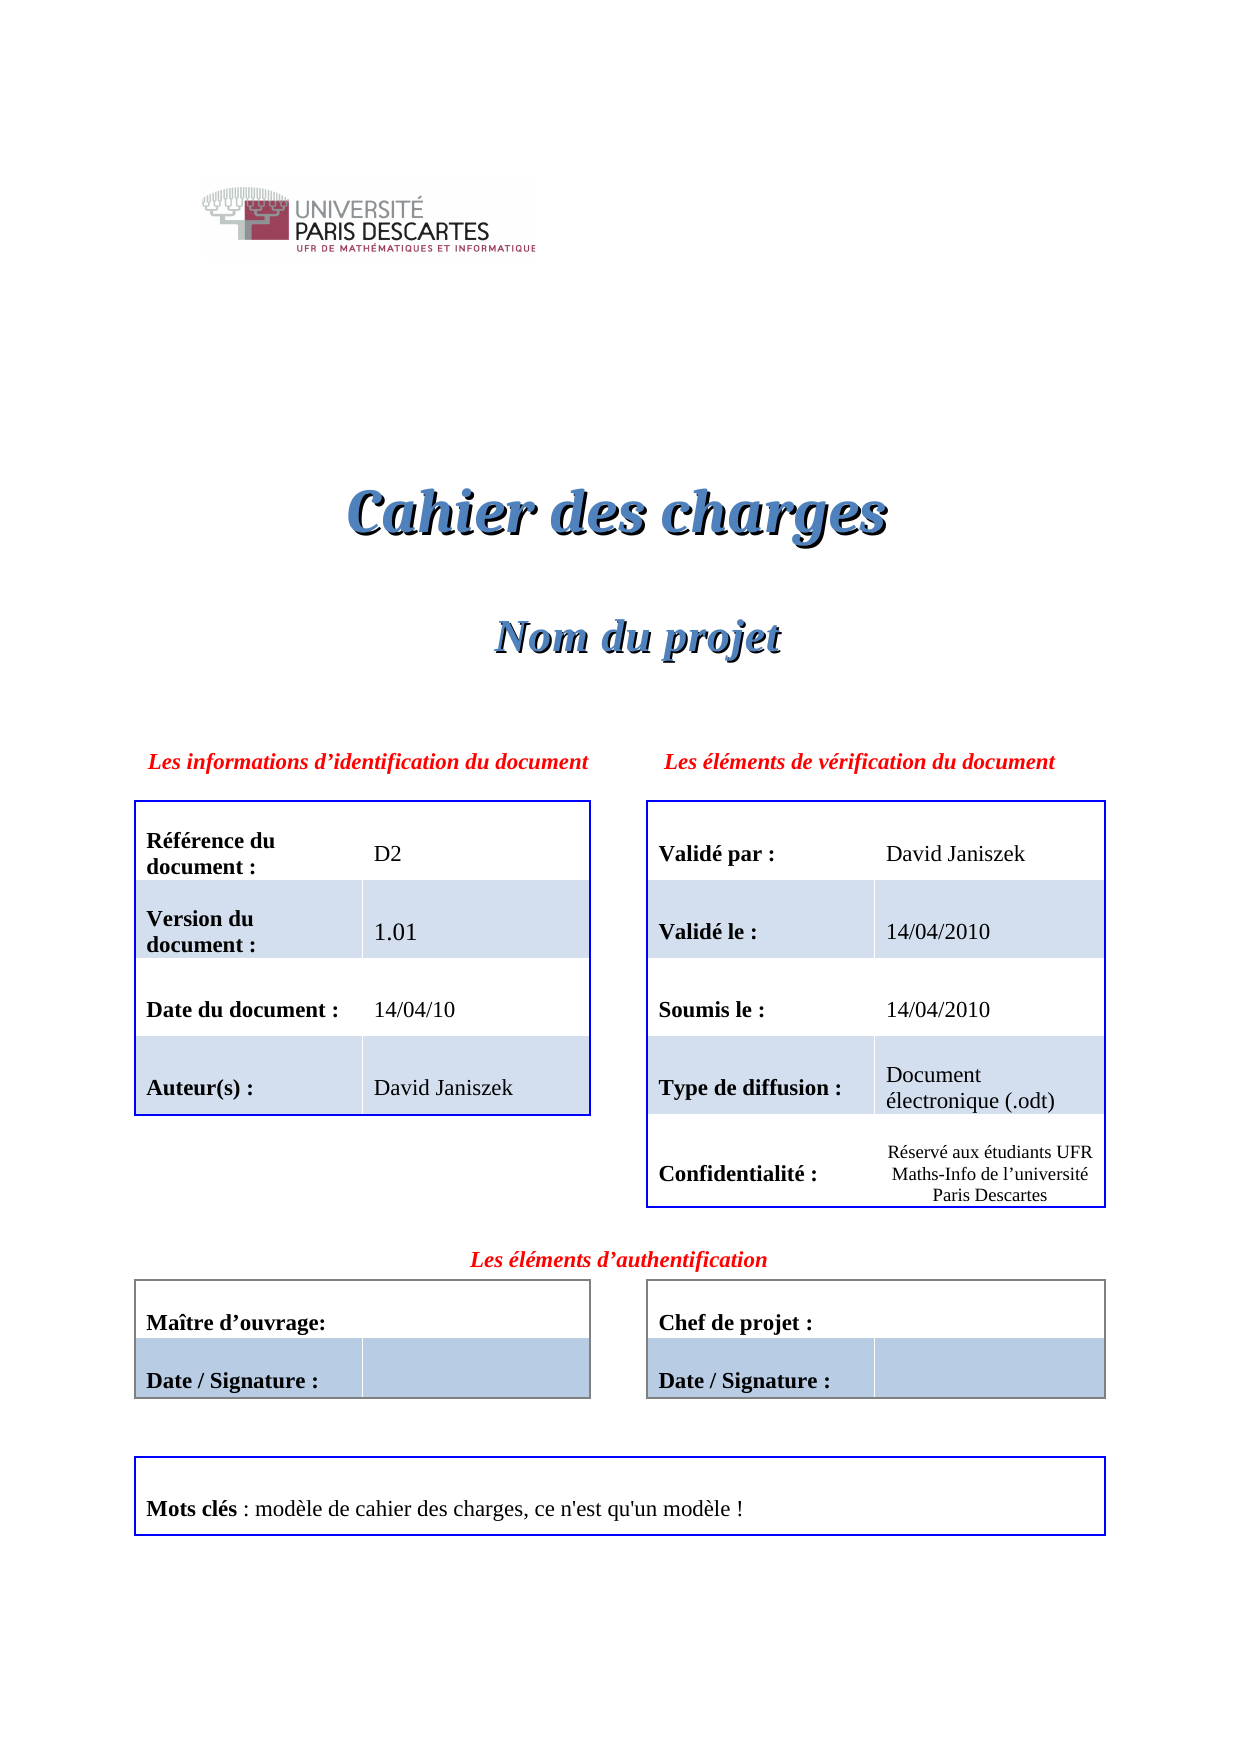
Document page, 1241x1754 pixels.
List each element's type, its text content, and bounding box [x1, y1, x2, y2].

table_cell Auteur(s) : [136, 1036, 362, 1114]
table_header [591, 800, 646, 879]
table_header Référence du document : [136, 802, 362, 879]
table_cell Validé le : [648, 880, 874, 958]
table_cell [363, 1206, 590, 1217]
table_cell [875, 1208, 1105, 1217]
table_cell [363, 1338, 589, 1397]
table_cell [647, 1399, 874, 1456]
table_cell [591, 1279, 646, 1338]
table_cell Chef de projet : [648, 1281, 874, 1338]
subtitle Nom du projet [148, 608, 1092, 661]
table_cell [591, 958, 646, 1036]
table_cell Date / Signature : [136, 1338, 362, 1397]
table_header David Janiszek [875, 802, 1104, 879]
table_cell [590, 1206, 647, 1217]
table_cell Mots clés : modèle de cahier des charges, ce n'est qu'un modèle ! [136, 1458, 1104, 1534]
table_cell 1.01 [363, 880, 589, 958]
table_cell [363, 1116, 590, 1206]
table_cell Soumis le : [648, 958, 874, 1036]
table_cell Maître d’ouvrage: [136, 1281, 362, 1338]
table_cell Réservé aux étudiants UFR Maths-Info de l’université Paris Descartes [875, 1114, 1104, 1206]
table_cell Les éléments d’authentification [135, 1218, 1105, 1276]
table_cell 14/04/10 [363, 958, 589, 1036]
text Les informations d’identification du document Les éléments de vérification du document [148, 748, 1092, 775]
table_header Validé par : [648, 802, 874, 879]
picture [201, 181, 536, 258]
table_cell Date / Signature : [648, 1338, 874, 1397]
table_cell [135, 1206, 362, 1217]
table_cell David Janiszek [363, 1036, 589, 1114]
table_cell [135, 1116, 362, 1206]
table_cell 14/04/2010 [875, 958, 1104, 1036]
table_cell Date du document : [136, 958, 362, 1036]
table_cell [875, 1281, 1104, 1338]
table_cell [590, 1397, 647, 1456]
table_cell Version du document : [136, 880, 362, 958]
table_cell [363, 1399, 590, 1456]
table_cell 14/04/2010 [875, 880, 1104, 958]
table_cell [363, 1281, 589, 1338]
table_cell [590, 1114, 646, 1206]
table_cell Type de diffusion : [648, 1036, 874, 1114]
table_header D2 [363, 802, 589, 879]
table_cell [135, 1399, 362, 1456]
table_cell [647, 1208, 874, 1217]
table_cell [591, 1036, 646, 1114]
table_cell [591, 880, 646, 958]
table_cell [875, 1399, 1105, 1456]
title Cahier des charges [148, 476, 1092, 548]
table_cell Confidentialité : [648, 1114, 874, 1206]
table_cell [875, 1338, 1104, 1397]
table_cell [591, 1338, 646, 1397]
table_cell Document électronique (.odt) [875, 1036, 1104, 1114]
